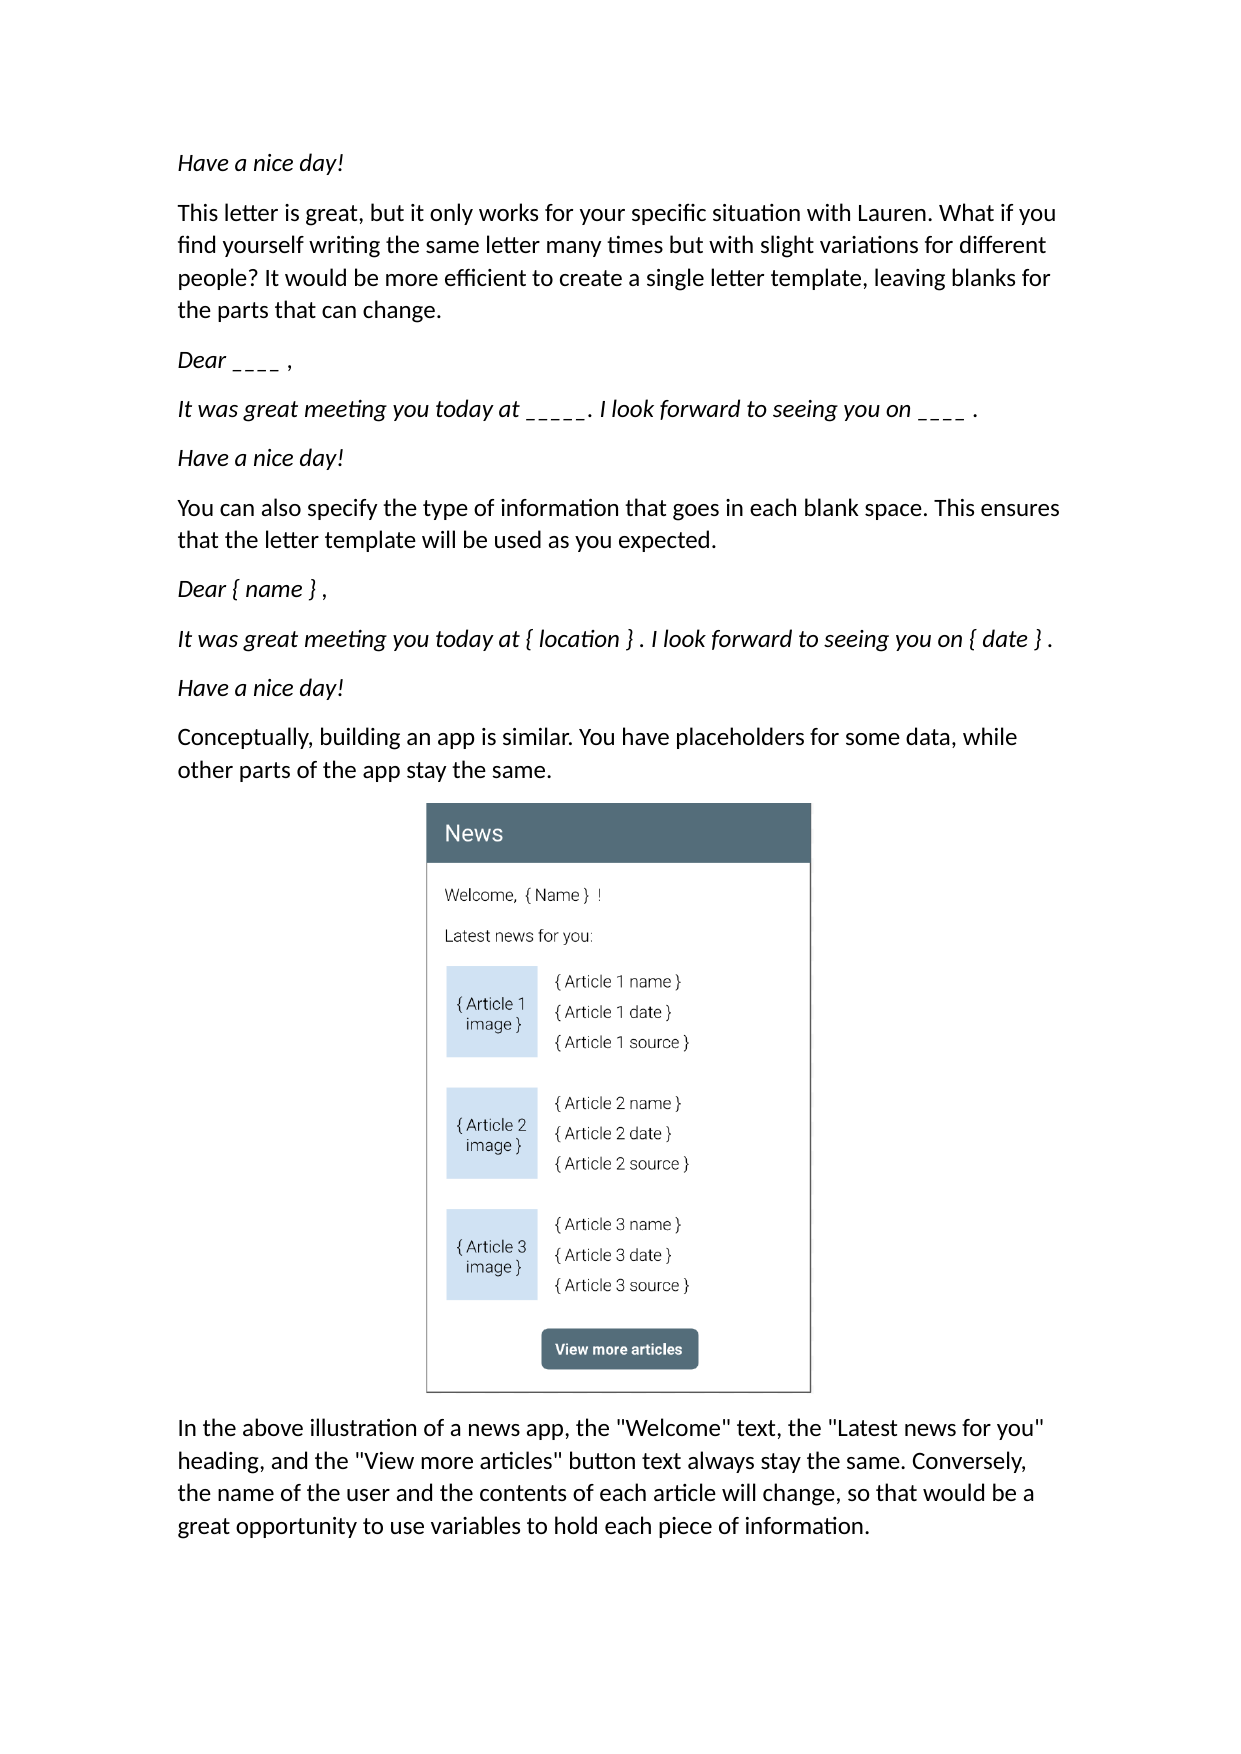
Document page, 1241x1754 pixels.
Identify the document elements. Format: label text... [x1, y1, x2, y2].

text Have a nice day! [177, 442, 1063, 473]
text It was great meeting you today at _____. I look forward to seeing you on ____ . [177, 393, 1063, 424]
text This letter is great, but it only works for your specific situation with Lauren. What if you find yourself writing the same letter many times but with slight variations for different people? It would be more efficient to create a single letter template, leaving blanks for the parts that can change. [177, 197, 1063, 325]
text You can also specify the type of information that goes in each blank space. This ensures that the letter template will be used as you expected. [177, 492, 1063, 555]
text It was great meeting you today at { location } . I look forward to seeing you on { date } . [177, 623, 1063, 653]
text Have a nice day! [177, 672, 1063, 703]
text Dear ____ , [177, 344, 1063, 374]
text Conceptually, building an app is similar. You have placeholders for some data, while other parts of the app stay the same. [177, 721, 1063, 784]
text In the above illustration of a news app, the "Welcome" text, the "Latest news for you" heading, and the "View more articles" button text always stay the same. Conversely, the name of the user and the contents of each article will change, so that would be a great opportunity to use variables to hold each piece of information. [177, 1412, 1063, 1541]
text Have a nice day! [177, 148, 1063, 178]
text Dear { name } , [177, 574, 1063, 604]
